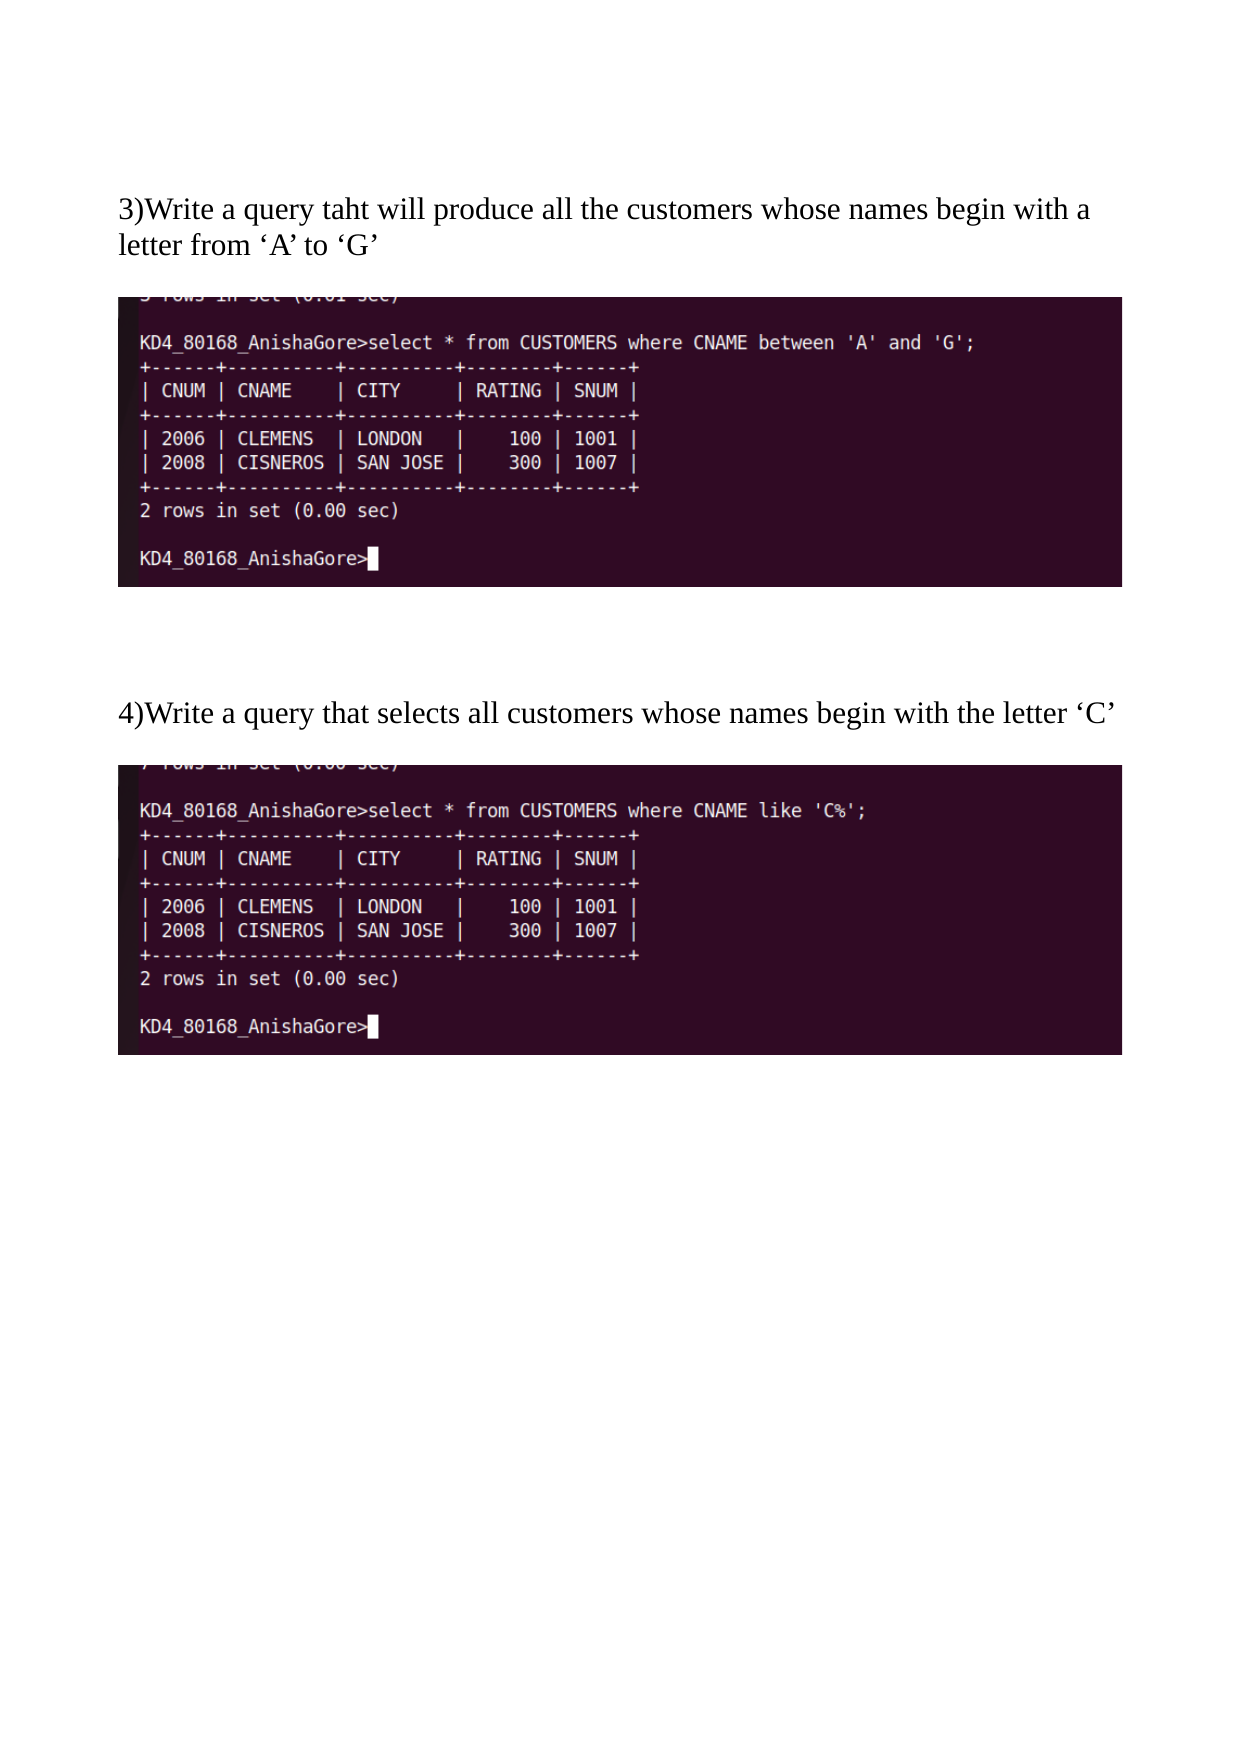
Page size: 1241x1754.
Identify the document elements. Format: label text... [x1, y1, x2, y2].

text 3)Write a query taht will produce all the customers whose names begin with a letter from ‘A’ to ‘G’ [118, 190, 1122, 262]
picture [118, 765, 1123, 1055]
text 4)Write a query that selects all customers whose names begin with the letter ‘C’ [118, 694, 1122, 730]
picture [118, 297, 1123, 587]
